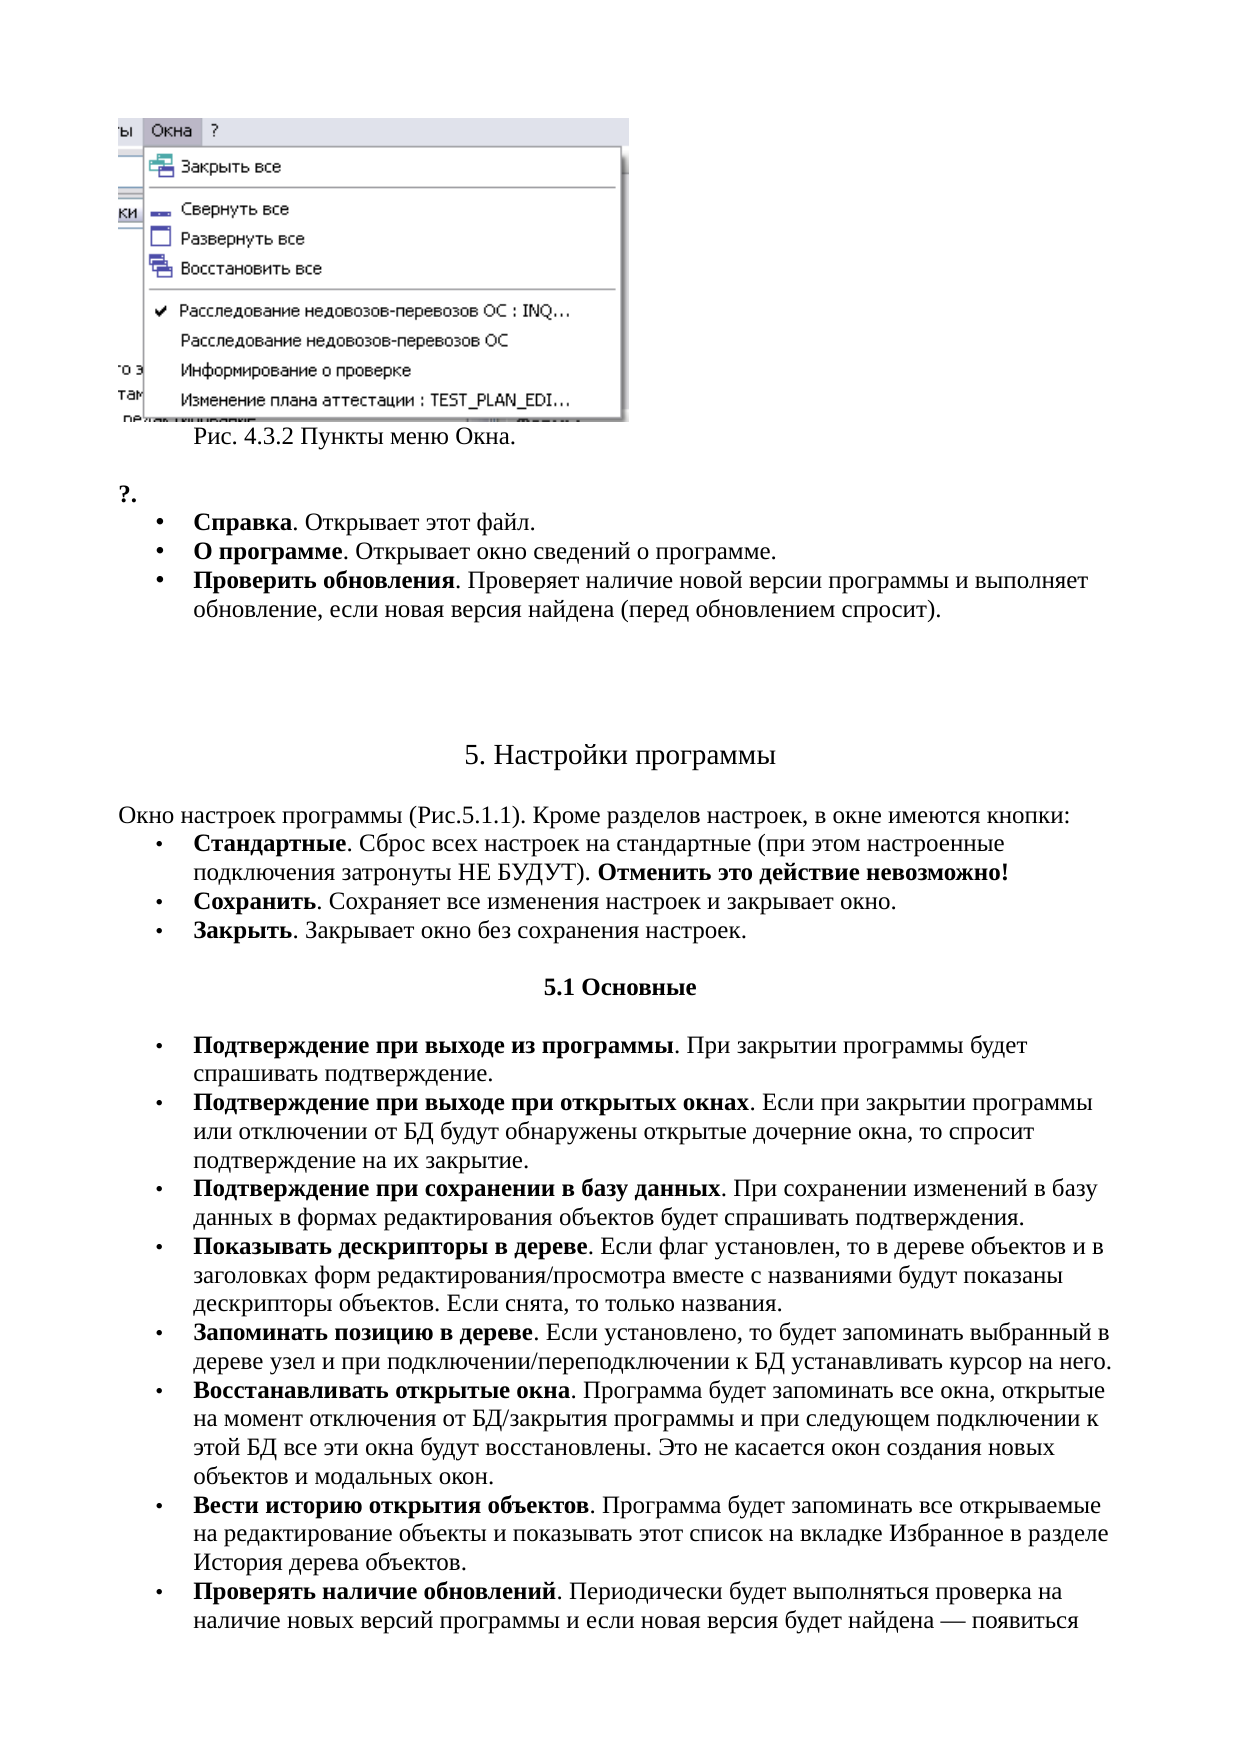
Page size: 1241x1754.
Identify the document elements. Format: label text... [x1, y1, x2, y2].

list Показывать дескрипторы в дереве. Если флаг установлен, то в дереве объектов и в заголовках форм редактирования/просмотра вместе с названиями будут показаны дескрипторы объектов. Если снята, то только названия. [156, 1231, 1122, 1317]
list О программе. Открывает окно сведений о программе. [156, 536, 1122, 565]
list Подтверждение при выходе из программы. При закрытии программы будет спрашивать подтверждение. [156, 1030, 1122, 1087]
text Окно настроек программы (Рис.5.1.1). Кроме разделов настроек, в окне имеются кнопки: [118, 800, 1122, 828]
list Подтверждение при сохранении в базу данных. При сохранении изменений в базу данных в формах редактирования объектов будет спрашивать подтверждения. [156, 1173, 1122, 1231]
list Сохранить. Сохраняет все изменения настроек и закрывает окно. [156, 886, 1122, 915]
list Восстанавливать открытые окна. Программа будет запоминать все окна, открытые на момент отключения от БД/закрытия программы и при следующем подключении к этой БД все эти окна будут восстановлены. Это не касается окон создания новых объектов и модальных окон. [156, 1375, 1122, 1490]
list Подтверждение при выходе при открытых окнах. Если при закрытии программы или отключении от БД будут обнаружены открытые дочерние окна, то спросит подтверждение на их закрытие. [156, 1087, 1122, 1173]
list Закрыть. Закрывает окно без сохранения настроек. [156, 915, 1122, 943]
text 5. Настройки программы [118, 737, 1122, 771]
list Стандартные. Сброс всех настроек на стандартные (при этом настроенные подключения затронуты НЕ БУДУТ). Отменить это действие невозможно! [156, 828, 1122, 886]
picture [118, 118, 629, 422]
text 5.1 Основные [118, 972, 1122, 1001]
list Справка. Открывает этот файл. [156, 507, 1122, 536]
list Рис. 4.3.2 Пункты меню Окна. [156, 118, 1122, 450]
text ?. [118, 479, 1122, 507]
list Проверить обновления. Проверяет наличие новой версии программы и выполняет обновление, если новая версия найдена (перед обновлением спросит). [156, 565, 1122, 622]
list Проверять наличие обновлений. Периодически будет выполняться проверка на наличие новых версий программы и если новая версия будет найдена — появиться [156, 1576, 1122, 1633]
list Запоминать позицию в дереве. Если установлено, то будет запоминать выбранный в дереве узел и при подключении/переподключении к БД устанавливать курсор на него. [156, 1317, 1122, 1375]
list Вести историю открытия объектов. Программа будет запоминать все открываемые на редактирование объекты и показывать этот список на вкладке Избранное в разделе История дерева объектов. [156, 1490, 1122, 1576]
